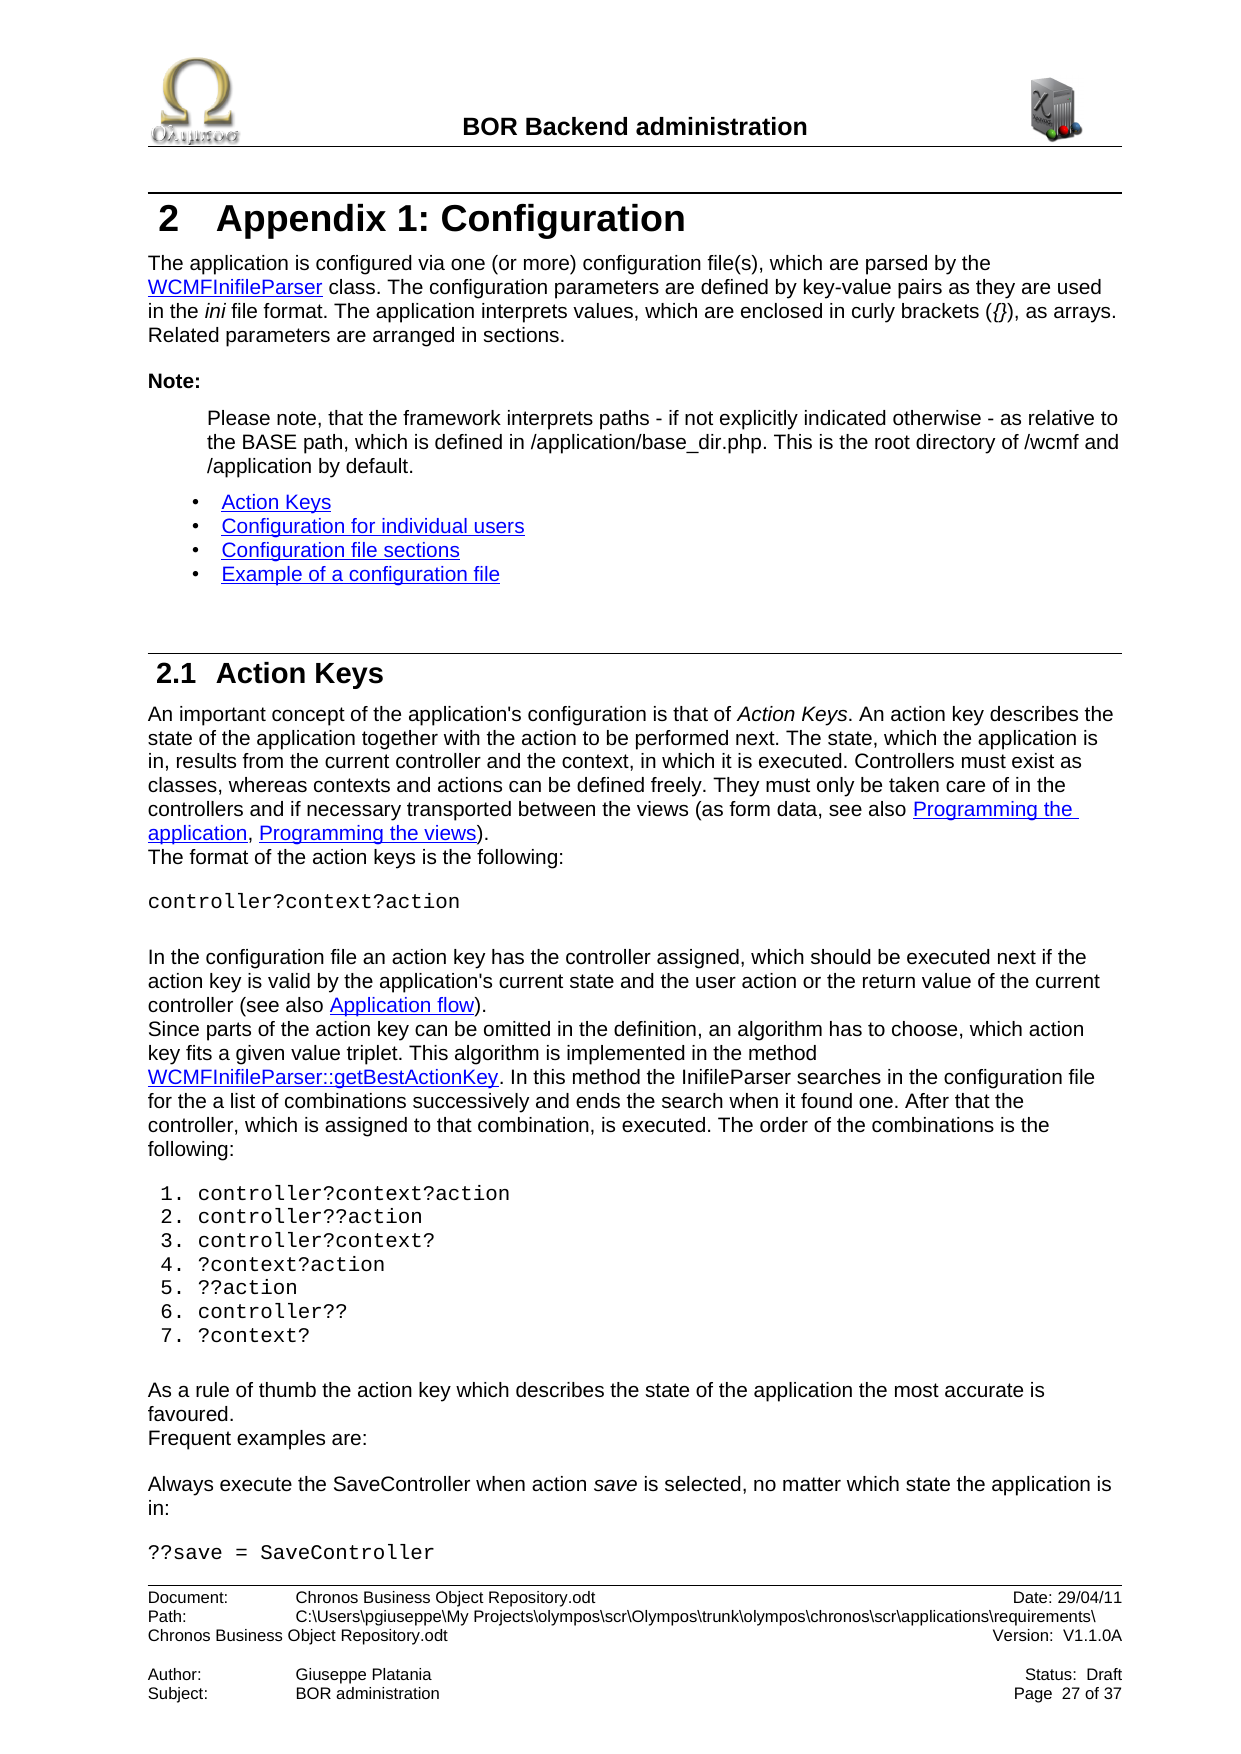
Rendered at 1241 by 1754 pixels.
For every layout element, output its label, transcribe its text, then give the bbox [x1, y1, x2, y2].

subtitle Action Keys [148, 654, 1122, 690]
text 2. controller??action [148, 1206, 1122, 1230]
list Configuration file sections [192, 538, 1122, 562]
text controller?context?action [148, 892, 1122, 915]
text 5. ??action [148, 1277, 1122, 1301]
text The application is configured via one (or more) configuration file(s), which are parsed by the WCMFInifileParser class. The configuration parameters are defined by key-value pairs as they are used in the ini file format. The application interprets values, which are enclosed in curly brackets ({}), as arrays. Related parameters are arranged in sections. [148, 251, 1122, 347]
subtitle Note: [148, 369, 1122, 393]
picture [147, 55, 242, 145]
list Configuration for individual users [192, 514, 1122, 538]
text 3. controller?context? [148, 1230, 1122, 1254]
text 1. controller?context?action [148, 1183, 1122, 1206]
list Action Keys [192, 490, 1122, 514]
picture [1029, 75, 1085, 143]
list Please note, that the framework interprets paths - if not explicitly indicated otherwise - as relative to the BASE path, which is defined in /application/base_dir.php. This is the root directory of /wcmf and /application by default. [207, 406, 1122, 478]
list Example of a configuration file [192, 562, 1122, 586]
text In the configuration file an action key has the controller assigned, which should be executed next if the action key is valid by the application's current state and the user action or the return value of the current controller (see also Application flow). Since parts of the action key can be omitted in the definition, an algorithm has to choose, which action key fits a given value triplet. This algorithm is implemented in the method WCMFInifileParser::getBestActionKey. In this method the InifileParser searches in the configuration file for the a list of combinations successively and ends the search when it found one. After that the controller, which is assigned to that combination, is executed. The order of the combinations is the following: [148, 945, 1122, 1160]
text As a rule of thumb the action key which describes the state of the application the most accurate is favoured. Frequent examples are: [148, 1378, 1122, 1449]
text An important concept of the application's configuration is that of Action Keys. An action key describes the state of the application together with the action to be performed next. The state, which the application is in, results from the current controller and the context, in which it is executed. Controllers must exist as classes, whereas contexts and actions can be defined freely. They must only be taken care of in the controllers and if necessary transported between the views (as form data, see also Programming the application, Programming the views). The format of the action keys is the following: [148, 701, 1122, 869]
text ??save = SaveController [148, 1542, 1122, 1566]
subtitle Appendix 1: Configuration [148, 194, 1122, 239]
text 6. controller?? [148, 1301, 1122, 1324]
text Always execute the SaveController when action save is selected, no matter which state the application is in: [148, 1472, 1122, 1520]
text 7. ?context? [148, 1324, 1122, 1348]
text 4. ?context?action [148, 1254, 1122, 1277]
